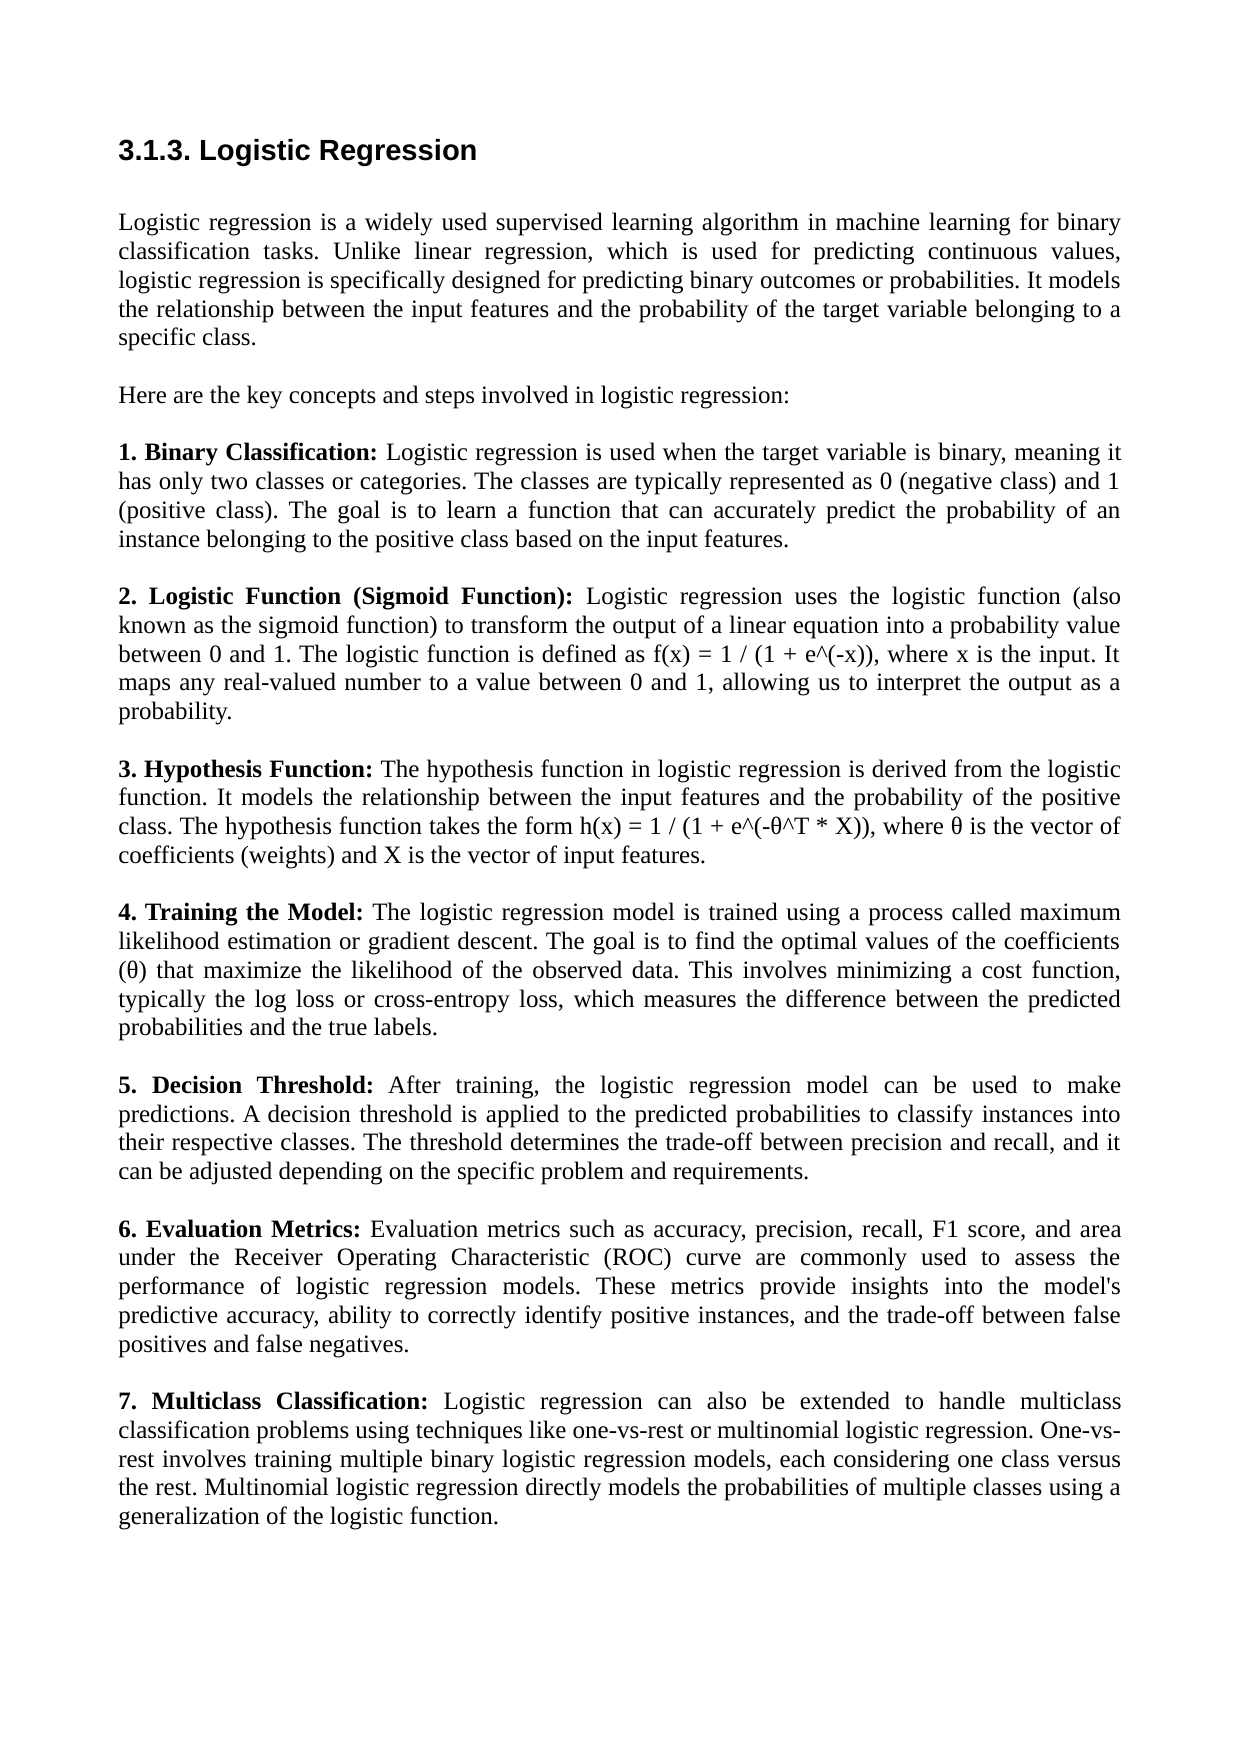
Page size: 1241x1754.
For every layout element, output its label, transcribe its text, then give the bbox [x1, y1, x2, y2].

text 5. Decision Threshold: After training, the logistic regression model can be used to make predictions. A decision threshold is applied to the predicted probabilities to classify instances into their respective classes. The threshold determines the trade-off between precision and recall, and it can be adjusted depending on the specific problem and requirements. [118, 1070, 1122, 1185]
text 3. Hypothesis Function: The hypothesis function in logistic regression is derived from the logistic function. It models the relationship between the input features and the probability of the positive class. The hypothesis function takes the form h(x) = 1 / (1 + e^(-θ^T * X)), where θ is the vector of coefficients (weights) and X is the vector of input features. [118, 754, 1122, 869]
text Logistic regression is a widely used supervised learning algorithm in machine learning for binary classification tasks. Unlike linear regression, which is used for predicting continuous values, logistic regression is specifically designed for predicting binary outcomes or probabilities. It models the relationship between the input features and the probability of the target variable belonging to a specific class. [118, 207, 1122, 351]
text 2. Logistic Function (Sigmoid Function): Logistic regression uses the logistic function (also known as the sigmoid function) to transform the output of a linear equation into a probability value between 0 and 1. The logistic function is defined as f(x) = 1 / (1 + e^(-x)), where x is the input. It maps any real-valued number to a value between 0 and 1, allowing us to interpret the output as a probability. [118, 581, 1122, 725]
subtitle 3.1.3. Logistic Regression [118, 133, 1122, 166]
text 1. Binary Classification: Logistic regression is used when the target variable is binary, meaning it has only two classes or categories. The classes are typically represented as 0 (negative class) and 1 (positive class). The goal is to learn a function that can accurately predict the probability of an instance belonging to the positive class based on the input features. [118, 437, 1122, 552]
text 4. Training the Model: The logistic regression model is trained using a process called maximum likelihood estimation or gradient descent. The goal is to find the optimal values of the coefficients (θ) that maximize the likelihood of the observed data. This involves minimizing a cost function, typically the log loss or cross-entropy loss, which measures the difference between the predicted probabilities and the true labels. [118, 897, 1122, 1041]
text 6. Evaluation Metrics: Evaluation metrics such as accuracy, precision, recall, F1 score, and area under the Receiver Operating Characteristic (ROC) curve are commonly used to assess the performance of logistic regression models. These metrics provide insights into the model's predictive accuracy, ability to correctly identify positive instances, and the trade-off between false positives and false negatives. [118, 1214, 1122, 1357]
text Here are the key concepts and steps involved in logistic regression: [118, 380, 1122, 409]
text 7. Multiclass Classification: Logistic regression can also be extended to handle multiclass classification problems using techniques like one-vs-rest or multinomial logistic regression. One-vs-rest involves training multiple binary logistic regression models, each considering one class versus the rest. Multinomial logistic regression directly models the probabilities of multiple classes using a generalization of the logistic function. [118, 1386, 1122, 1530]
